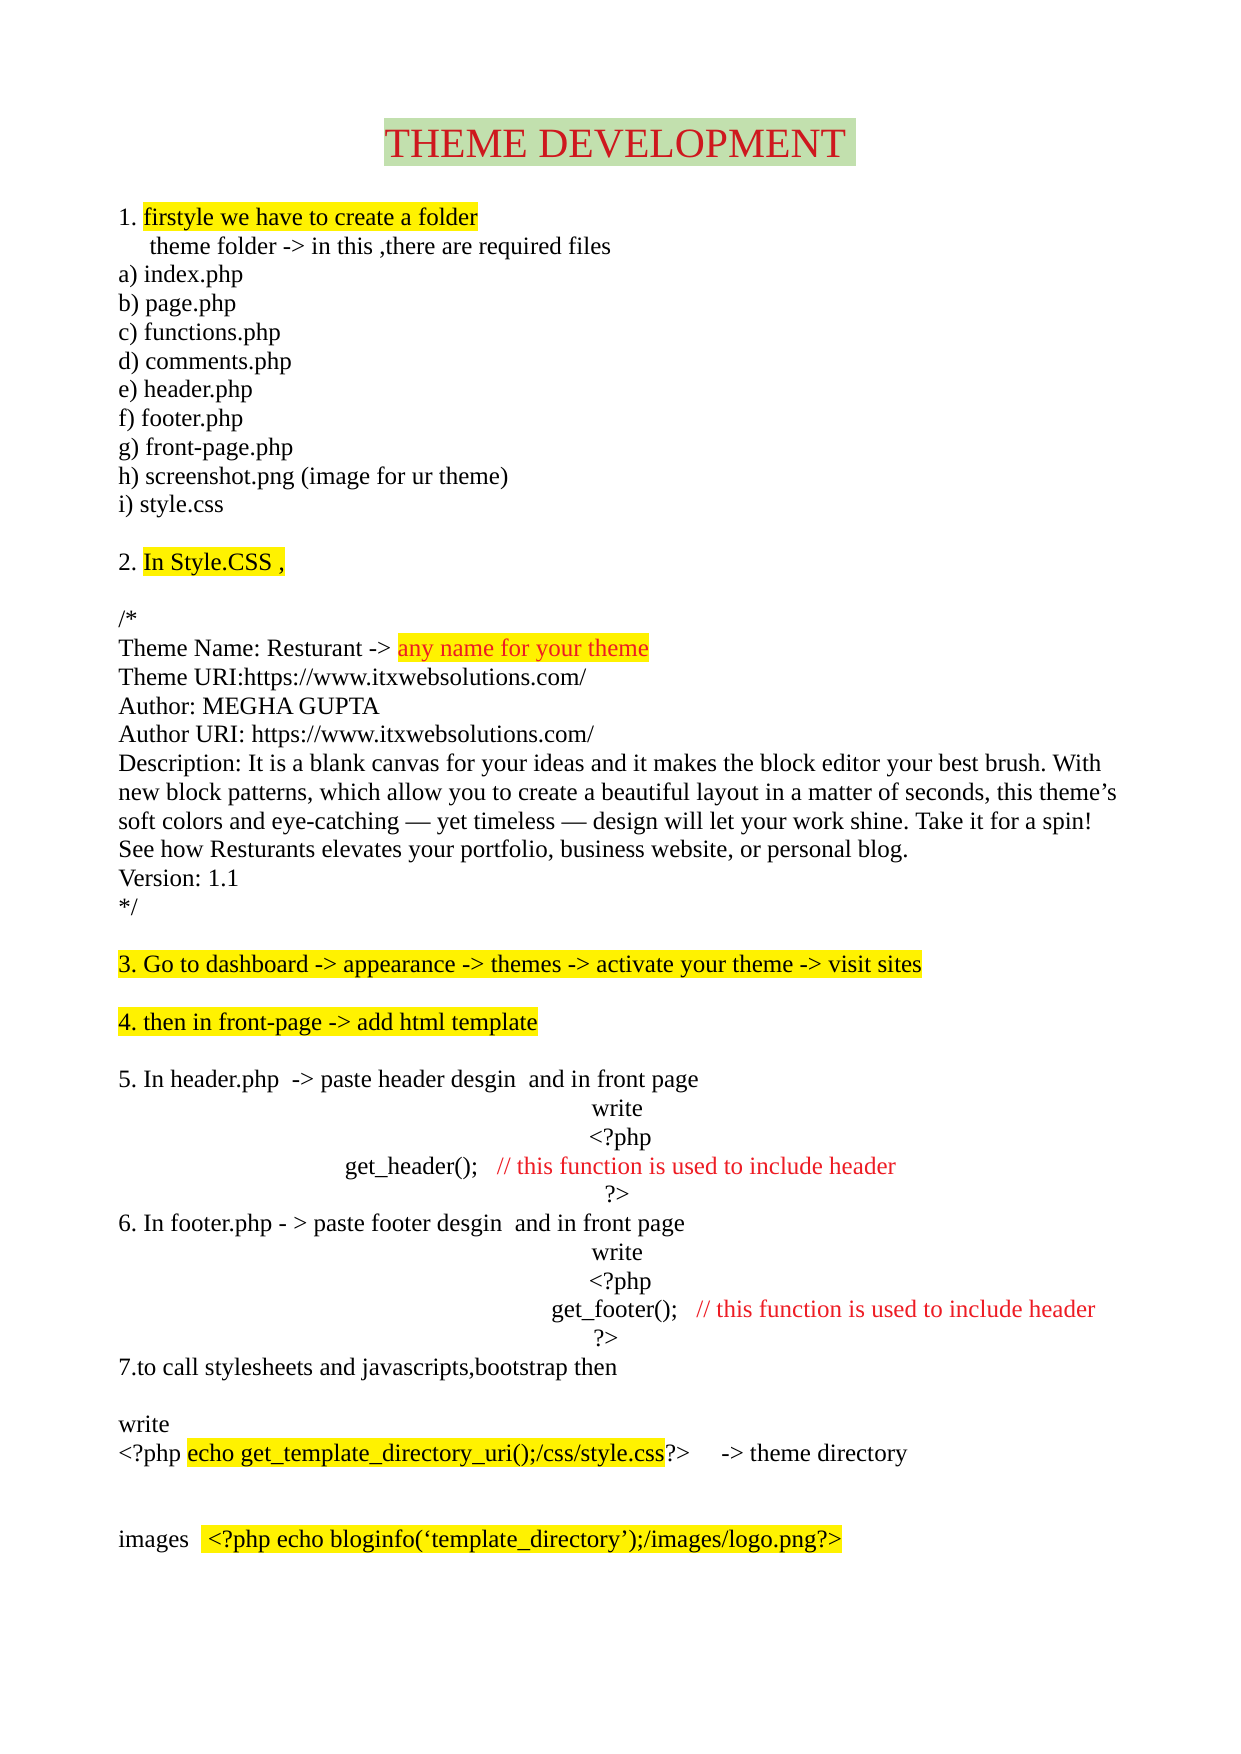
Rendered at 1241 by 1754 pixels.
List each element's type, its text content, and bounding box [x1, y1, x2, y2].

text get_footer(); // this function is used to include header [118, 1294, 1122, 1323]
text /* [118, 604, 1122, 633]
text 1. firstyle we have to create a folder [118, 202, 1122, 231]
text <?php echo get_template_directory_uri();/css/style.css?> -> theme directory [118, 1438, 1122, 1467]
text i) style.css [118, 489, 1122, 518]
text Theme URI:https://www.itxwebsolutions.com/ [118, 662, 1122, 691]
text theme folder -> in this ,there are required files [118, 231, 1122, 259]
text get_header(); // this function is used to include header [118, 1151, 1122, 1179]
text write [118, 1409, 1122, 1438]
text 4. then in front-page -> add html template [118, 1007, 1122, 1036]
text */ [118, 892, 1122, 921]
text <?php [118, 1266, 1122, 1294]
text b) page.php [118, 288, 1122, 317]
text Description: It is a blank canvas for your ideas and it makes the block editor your best brush. With new block patterns, which allow you to create a beautiful layout in a matter of seconds, this theme’s soft colors and eye-catching — yet timeless — design will let your work shine. Take it for a spin! See how Resturants elevates your portfolio, business website, or personal blog. [118, 748, 1122, 863]
text Theme Name: Resturant -> any name for your theme [118, 633, 1122, 662]
text <?php [118, 1122, 1122, 1151]
text e) header.php [118, 374, 1122, 403]
text ?> [118, 1323, 1122, 1352]
text Author URI: https://www.itxwebsolutions.com/ [118, 719, 1122, 748]
text Version: 1.1 [118, 863, 1122, 892]
text 7.to call stylesheets and javascripts,bootstrap then [118, 1352, 1122, 1381]
text d) comments.php [118, 346, 1122, 374]
text 2. In Style.CSS , [118, 547, 1122, 576]
text f) footer.php [118, 403, 1122, 432]
text h) screenshot.png (image for ur theme) [118, 461, 1122, 489]
text 3. Go to dashboard -> appearance -> themes -> activate your theme -> visit sites [118, 949, 1122, 978]
text g) front-page.php [118, 432, 1122, 461]
text Author: MEGHA GUPTA [118, 691, 1122, 719]
text 5. In header.php -> paste header desgin and in front page [118, 1064, 1122, 1093]
text write [118, 1093, 1122, 1122]
text ?> [118, 1179, 1122, 1208]
text c) functions.php [118, 317, 1122, 346]
text write [118, 1237, 1122, 1266]
text a) index.php [118, 259, 1122, 288]
text images <?php echo bloginfo(‘template_directory’);/images/logo.png?> [118, 1524, 1122, 1553]
text 6. In footer.php - > paste footer desgin and in front page [118, 1208, 1122, 1237]
text THEME DEVELOPMENT [118, 118, 1122, 166]
